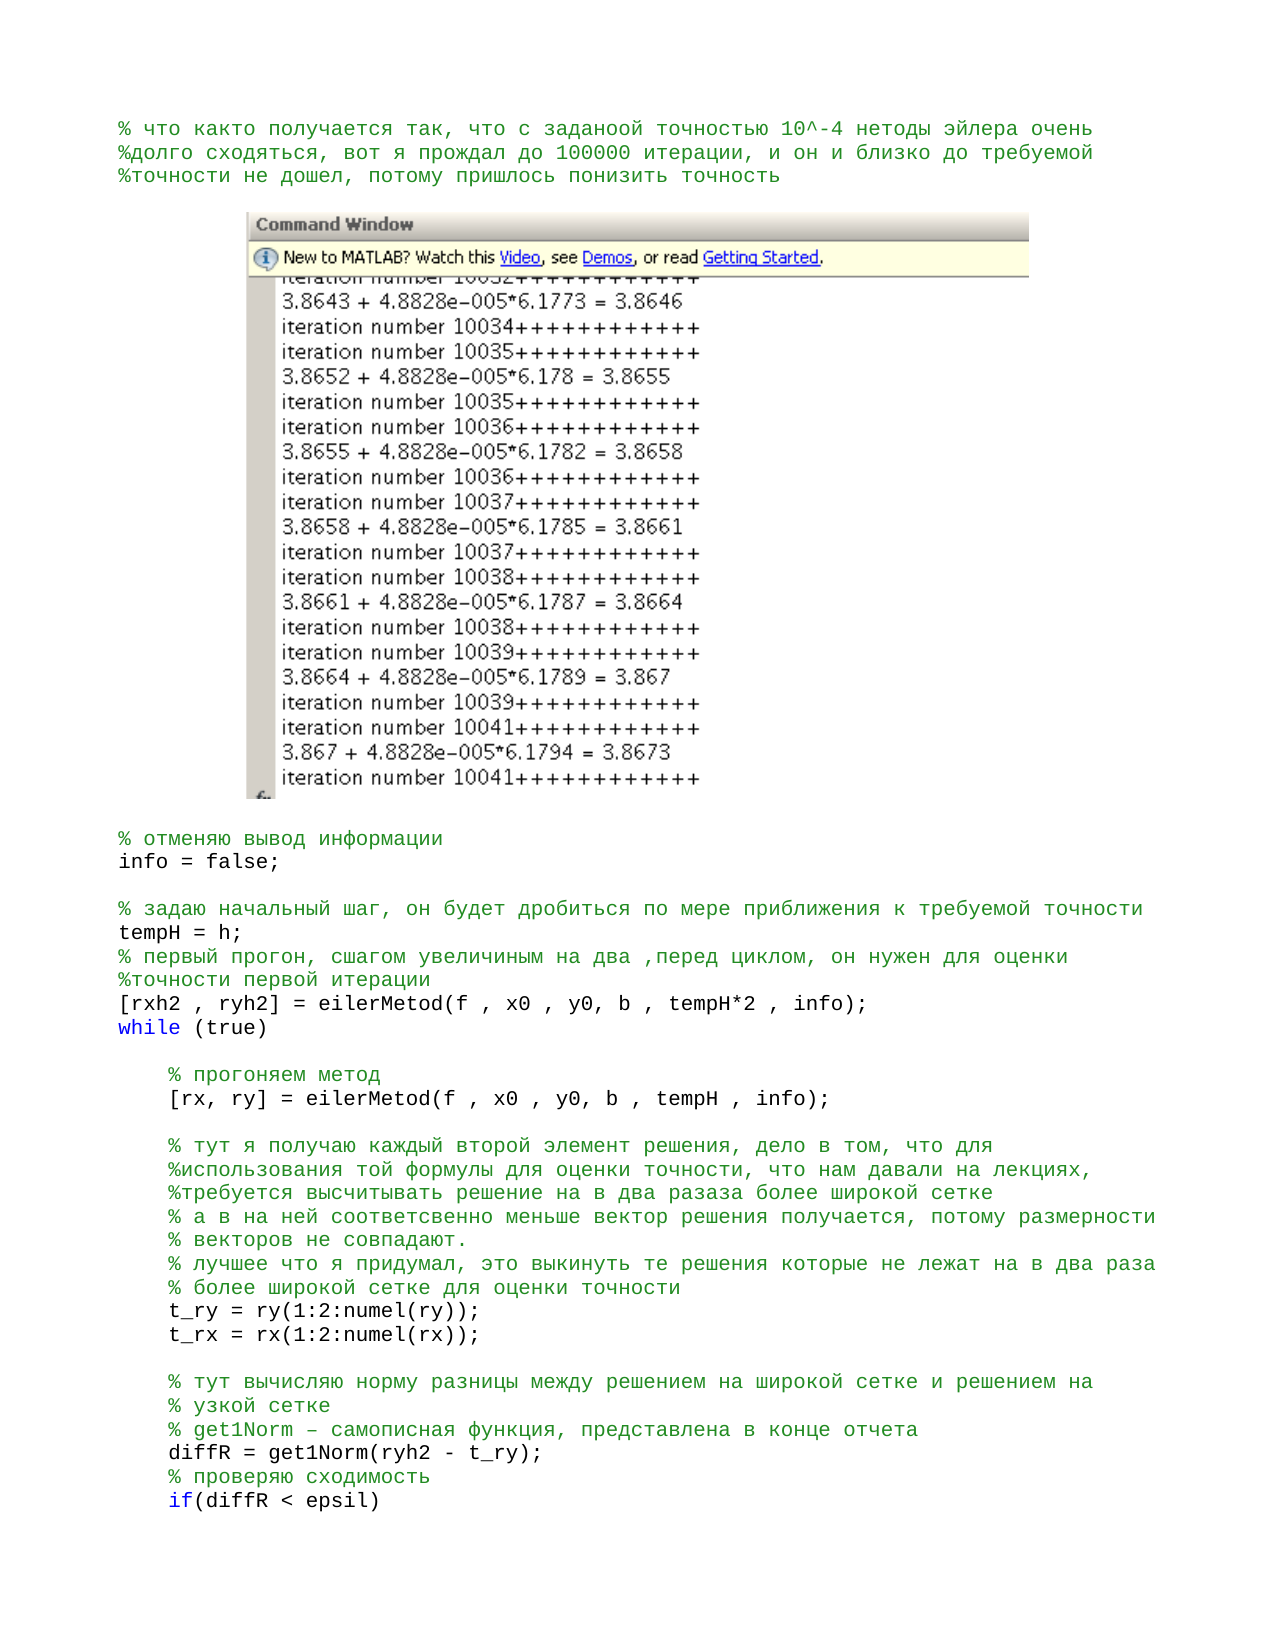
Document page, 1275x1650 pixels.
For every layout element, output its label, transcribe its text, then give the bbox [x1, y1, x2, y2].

text if(diffR < epsil) [118, 1489, 1157, 1513]
text [rxh2 , ryh2] = eilerMetod(f , x0 , y0, b , tempH*2 , info); [118, 993, 1157, 1017]
text % лучшее что я придумал, это выкинуть те решения которые не лежат на в два раза [118, 1253, 1157, 1277]
text t_ry = ry(1:2:numel(ry)); [118, 1300, 1157, 1324]
text % что както получается так, что с заданоой точностью 10^-4 нетоды эйлера очень %долго сходяться, вот я прождал до 100000 итерации, и он и близко до требуемой %точности не дошел, потому пришлось понизить точность [118, 118, 1157, 189]
text while (true) [118, 1017, 1157, 1040]
text %требуется высчитывать решение на в два разаза более широкой сетке [118, 1182, 1157, 1206]
text info = false; [118, 851, 1157, 875]
text tempH = h; [118, 922, 1157, 946]
text % прогоняем метод [118, 1064, 1157, 1088]
picture [246, 212, 1029, 799]
text % более широкой сетке для оценки точности [118, 1277, 1157, 1300]
text % проверяю сходимость [118, 1466, 1157, 1489]
text % векторов не совпадают. [118, 1229, 1157, 1253]
text % тут я получаю каждый второй элемент решения, дело в том, что для [118, 1135, 1157, 1158]
text % get1Norm – самописная функция, представлена в конце отчета [118, 1419, 1157, 1442]
text % первый прогон, сшагом увеличиным на два ,перед циклом, он нужен для оценки %точности первой итерации [118, 946, 1157, 993]
text t_rx = rx(1:2:numel(rx)); [118, 1324, 1157, 1348]
text % узкой сетке [118, 1395, 1157, 1419]
text % задаю начальный шаг, он будет дробиться по мере приближения к требуемой точности [118, 898, 1157, 922]
text %использования той формулы для оценки точности, что нам давали на лекциях, [118, 1158, 1157, 1182]
text % тут вычисляю норму разницы между решением на широкой сетке и решением на [118, 1371, 1157, 1395]
text diffR = get1Norm(ryh2 - t_ry); [118, 1442, 1157, 1466]
text % а в на ней соответсвенно меньше вектор решения получается, потому размерности [118, 1206, 1157, 1229]
text [rx, ry] = eilerMetod(f , x0 , y0, b , tempH , info); [118, 1088, 1157, 1111]
text % отменяю вывод информации [118, 827, 1157, 851]
